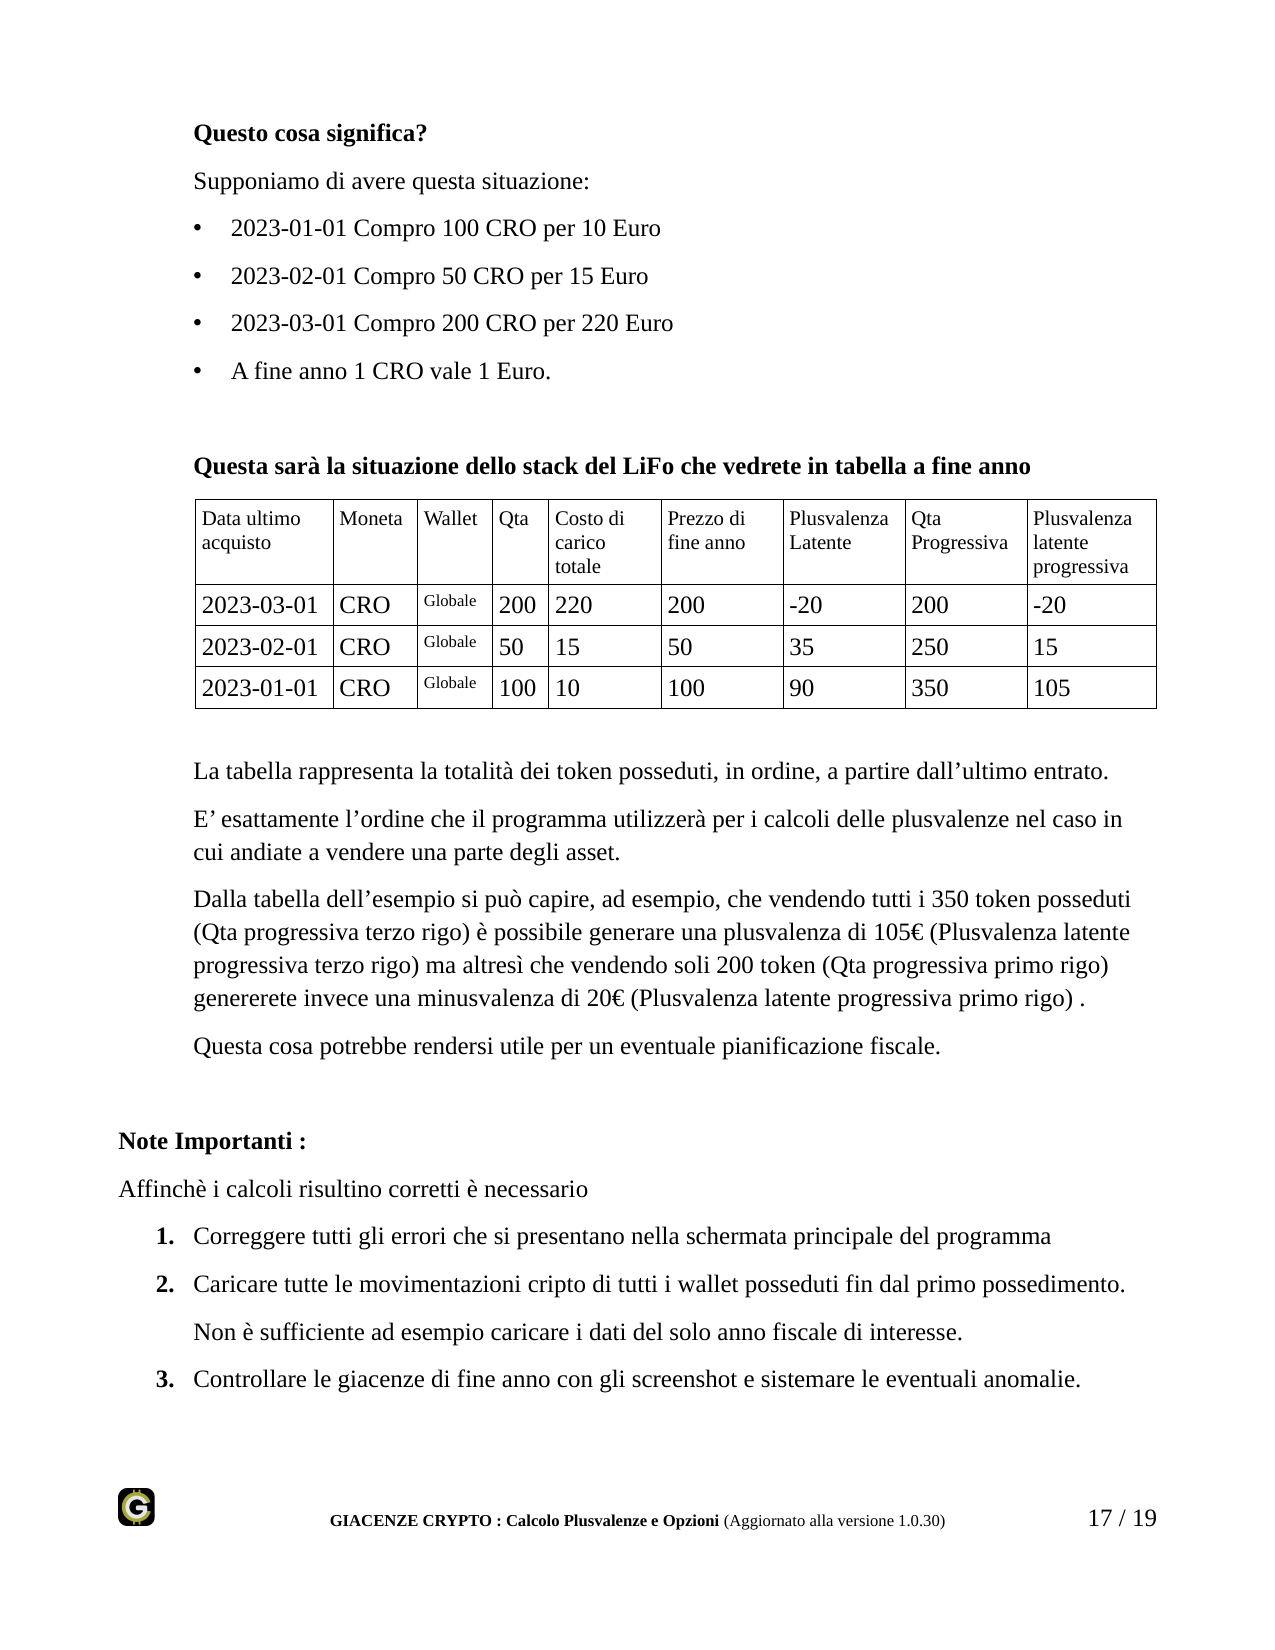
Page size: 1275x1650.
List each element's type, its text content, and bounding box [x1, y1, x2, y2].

table_header Qta [493, 500, 548, 584]
table_cell 105 [1028, 667, 1156, 707]
list Questa sarà la situazione dello stack del LiFo che vedrete in tabella a fine anno [156, 451, 1157, 480]
text Affinchè i calcoli risultino corretti è necessario [118, 1174, 1157, 1202]
list Caricare tutte le movimentazioni cripto di tutti i wallet posseduti fin dal primo possedimento. [156, 1269, 1157, 1298]
table_cell 35 [784, 626, 905, 666]
table_header Qta Progressiva [906, 500, 1027, 584]
table_cell 220 [549, 585, 661, 625]
list Correggere tutti gli errori che si presentano nella schermata principale del programma [156, 1221, 1157, 1250]
list 2023-02-01 Compro 50 CRO per 15 Euro [193, 261, 1157, 290]
table_cell Globale [418, 626, 492, 666]
table_header Plusvalenza Latente [784, 500, 905, 584]
table_cell 2023-01-01 [196, 667, 333, 707]
table_header Plusvalenza latente progressiva [1028, 500, 1156, 584]
table_cell 350 [906, 667, 1027, 707]
table_cell 200 [493, 585, 548, 625]
table_cell 2023-02-01 [196, 626, 333, 666]
table_header Moneta [334, 500, 417, 584]
list La tabella rappresenta la totalità dei token posseduti, in ordine, a partire dall’ultimo entrato. [156, 756, 1157, 785]
list E’ esattamente l’ordine che il programma utilizzerà per i calcoli delle plusvalenze nel caso in cui andiate a vendere una parte degli asset. [156, 804, 1157, 865]
table_cell Globale [418, 585, 492, 625]
table_cell Globale [418, 667, 492, 707]
table_cell -20 [1028, 585, 1156, 625]
list A fine anno 1 CRO vale 1 Euro. [193, 356, 1157, 385]
table_header Data ultimo acquisto [196, 500, 333, 584]
table_cell 100 [493, 667, 548, 707]
table_cell CRO [334, 626, 417, 666]
list Questa cosa potrebbe rendersi utile per un eventuale pianificazione fiscale. [156, 1031, 1157, 1060]
table_cell 2023-03-01 [196, 585, 333, 625]
table_cell 250 [906, 626, 1027, 666]
list Supponiamo di avere questa situazione: [156, 166, 1157, 194]
table_cell 200 [906, 585, 1027, 625]
table_cell CRO [334, 585, 417, 625]
table_cell 50 [493, 626, 548, 666]
table_cell 200 [662, 585, 783, 625]
list Controllare le giacenze di fine anno con gli screenshot e sistemare le eventuali anomalie. [156, 1364, 1157, 1393]
table_cell 100 [662, 667, 783, 707]
table_header Wallet [418, 500, 492, 584]
table_cell 50 [662, 626, 783, 666]
list Questo cosa significa? [156, 118, 1157, 147]
text Note Importanti : [118, 1126, 1157, 1155]
table_cell 10 [549, 667, 661, 707]
picture [118, 1488, 155, 1526]
list Dalla tabella dell’esempio si può capire, ad esempio, che vendendo tutti i 350 token posseduti (Qta progressiva terzo rigo) è possibile generare una plusvalenza di 105€ (Plusvalenza latente progressiva terzo rigo) ma altresì che vendendo soli 200 token (Qta progressiva primo rigo) genererete invece una minusvalenza di 20€ (Plusvalenza latente progressiva primo rigo) . [156, 884, 1157, 1012]
table_cell 90 [784, 667, 905, 707]
table_header Prezzo di fine anno [662, 500, 783, 584]
table_header Costo di carico totale [549, 500, 661, 584]
table_cell CRO [334, 667, 417, 707]
table_cell -20 [784, 585, 905, 625]
table_cell 15 [549, 626, 661, 666]
table_cell 15 [1028, 626, 1156, 666]
list 2023-01-01 Compro 100 CRO per 10 Euro [193, 213, 1157, 242]
list Non è sufficiente ad esempio caricare i dati del solo anno fiscale di interesse. [156, 1317, 1157, 1345]
list 2023-03-01 Compro 200 CRO per 220 Euro [193, 308, 1157, 337]
